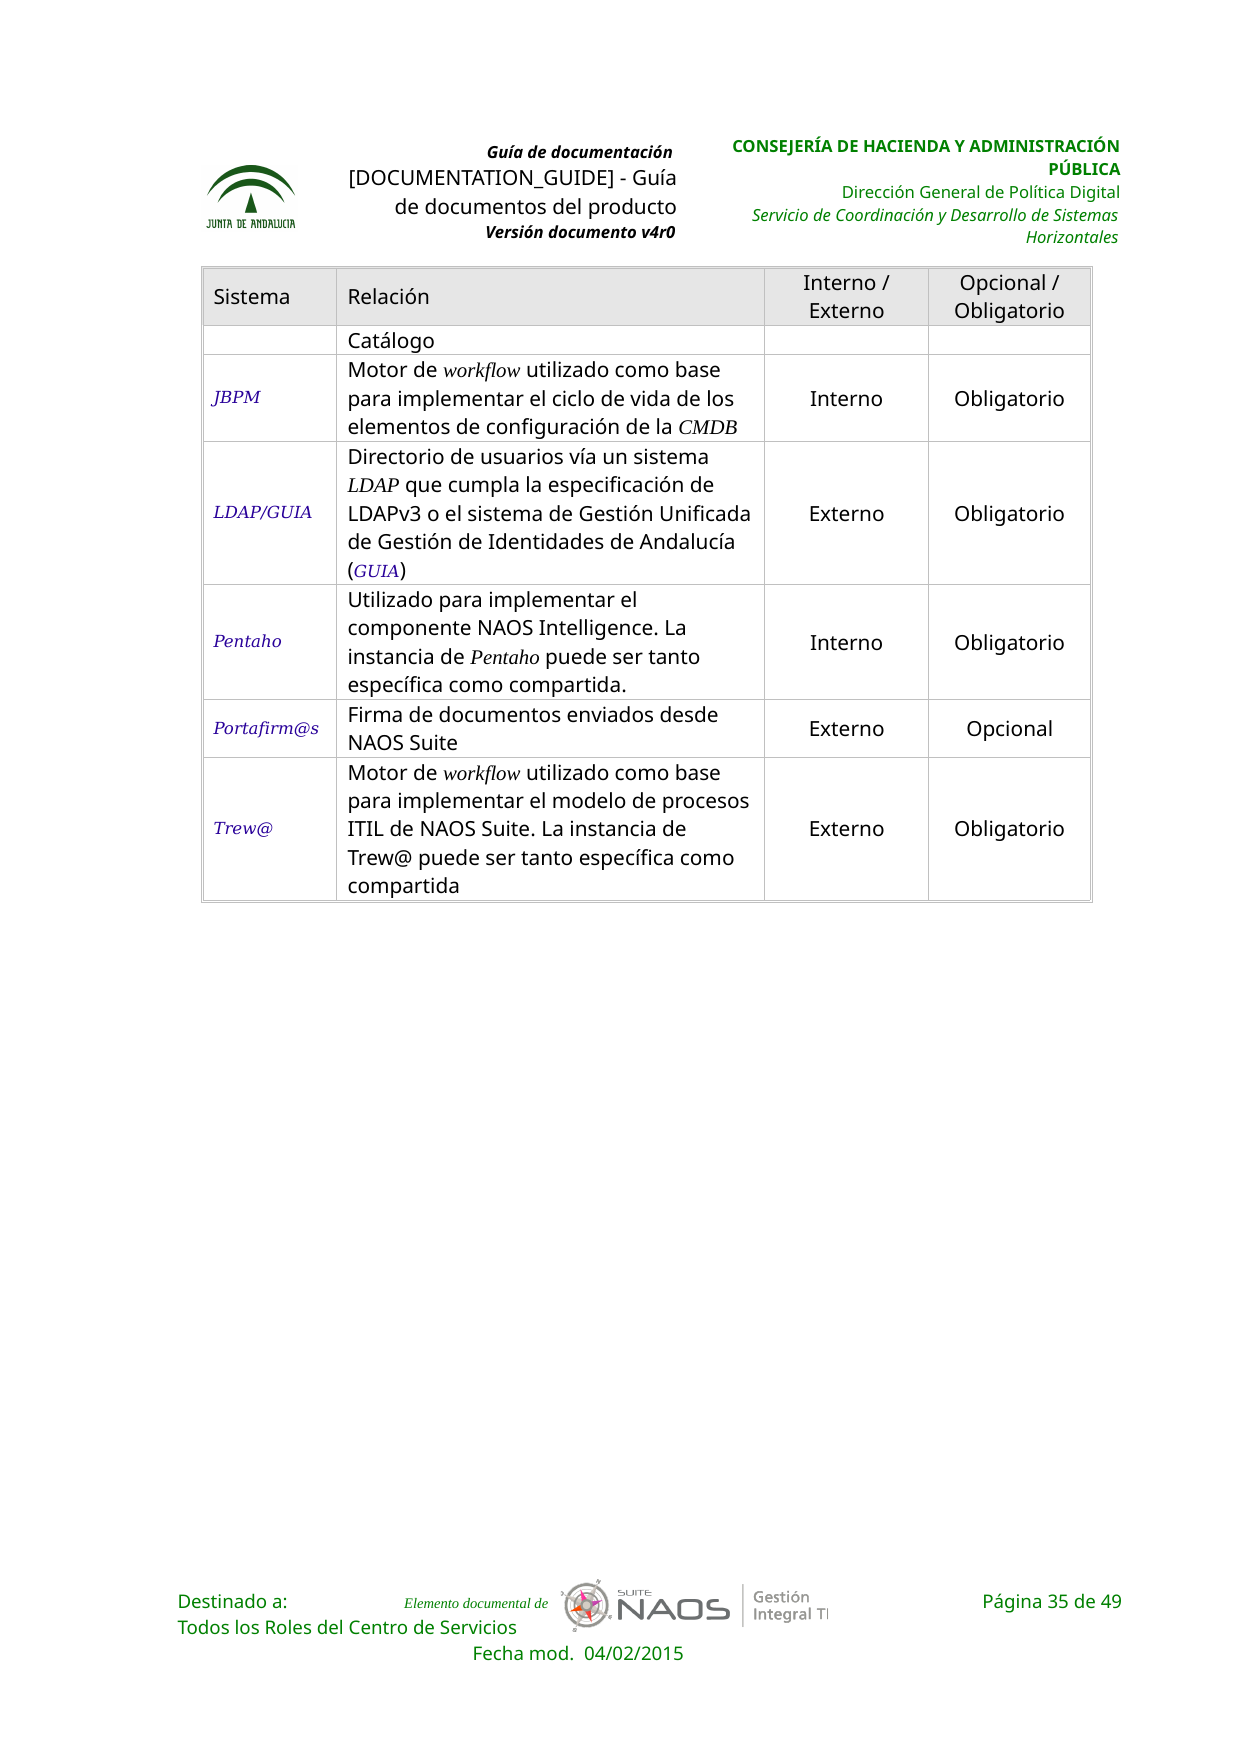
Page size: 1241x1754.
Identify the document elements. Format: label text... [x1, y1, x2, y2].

table_cell Trew@ [204, 758, 336, 900]
table_header Interno / Externo [765, 269, 928, 325]
table_cell Obligatorio [929, 355, 1090, 441]
table_cell Directorio de usuarios vía un sistema LDAP que cumpla la especificación de LDAPv3 o el sistema de Gestión Unificada de Gestión de Identidades de Andalucía (GUIA) [337, 442, 764, 584]
table_cell Catálogo [337, 326, 764, 354]
table_cell Interno [765, 585, 928, 699]
picture [201, 165, 298, 232]
table_cell Opcional [929, 700, 1090, 757]
table_cell Motor de workflow utilizado como base para implementar el ciclo de vida de los elementos de configuración de la CMDB [337, 355, 764, 441]
table_cell Obligatorio [929, 585, 1090, 699]
table_cell Externo [765, 700, 928, 757]
table_cell LDAP/GUIA [204, 442, 336, 584]
table_cell Pentaho [204, 585, 336, 699]
table_cell Externo [765, 442, 928, 584]
table_header Sistema [204, 269, 336, 325]
table_cell Interno [765, 355, 928, 441]
table_cell Obligatorio [929, 758, 1090, 900]
table_cell [929, 326, 1090, 354]
picture [560, 1579, 829, 1632]
table_header Relación [337, 269, 764, 325]
table_cell [765, 326, 928, 354]
table_cell Motor de workflow utilizado como base para implementar el modelo de procesos ITIL de NAOS Suite. La instancia de Trew@ puede ser tanto específica como compartida [337, 758, 764, 900]
table_cell Firma de documentos enviados desde NAOS Suite [337, 700, 764, 757]
table_cell Portafirm@s [204, 700, 336, 757]
table_cell Utilizado para implementar el componente NAOS Intelligence. La instancia de Pentaho puede ser tanto específica como compartida. [337, 585, 764, 699]
table_cell JBPM [204, 355, 336, 441]
table_cell Externo [765, 758, 928, 900]
table_header Opcional / Obligatorio [929, 269, 1090, 325]
table_cell Obligatorio [929, 442, 1090, 584]
table_cell [204, 326, 336, 354]
